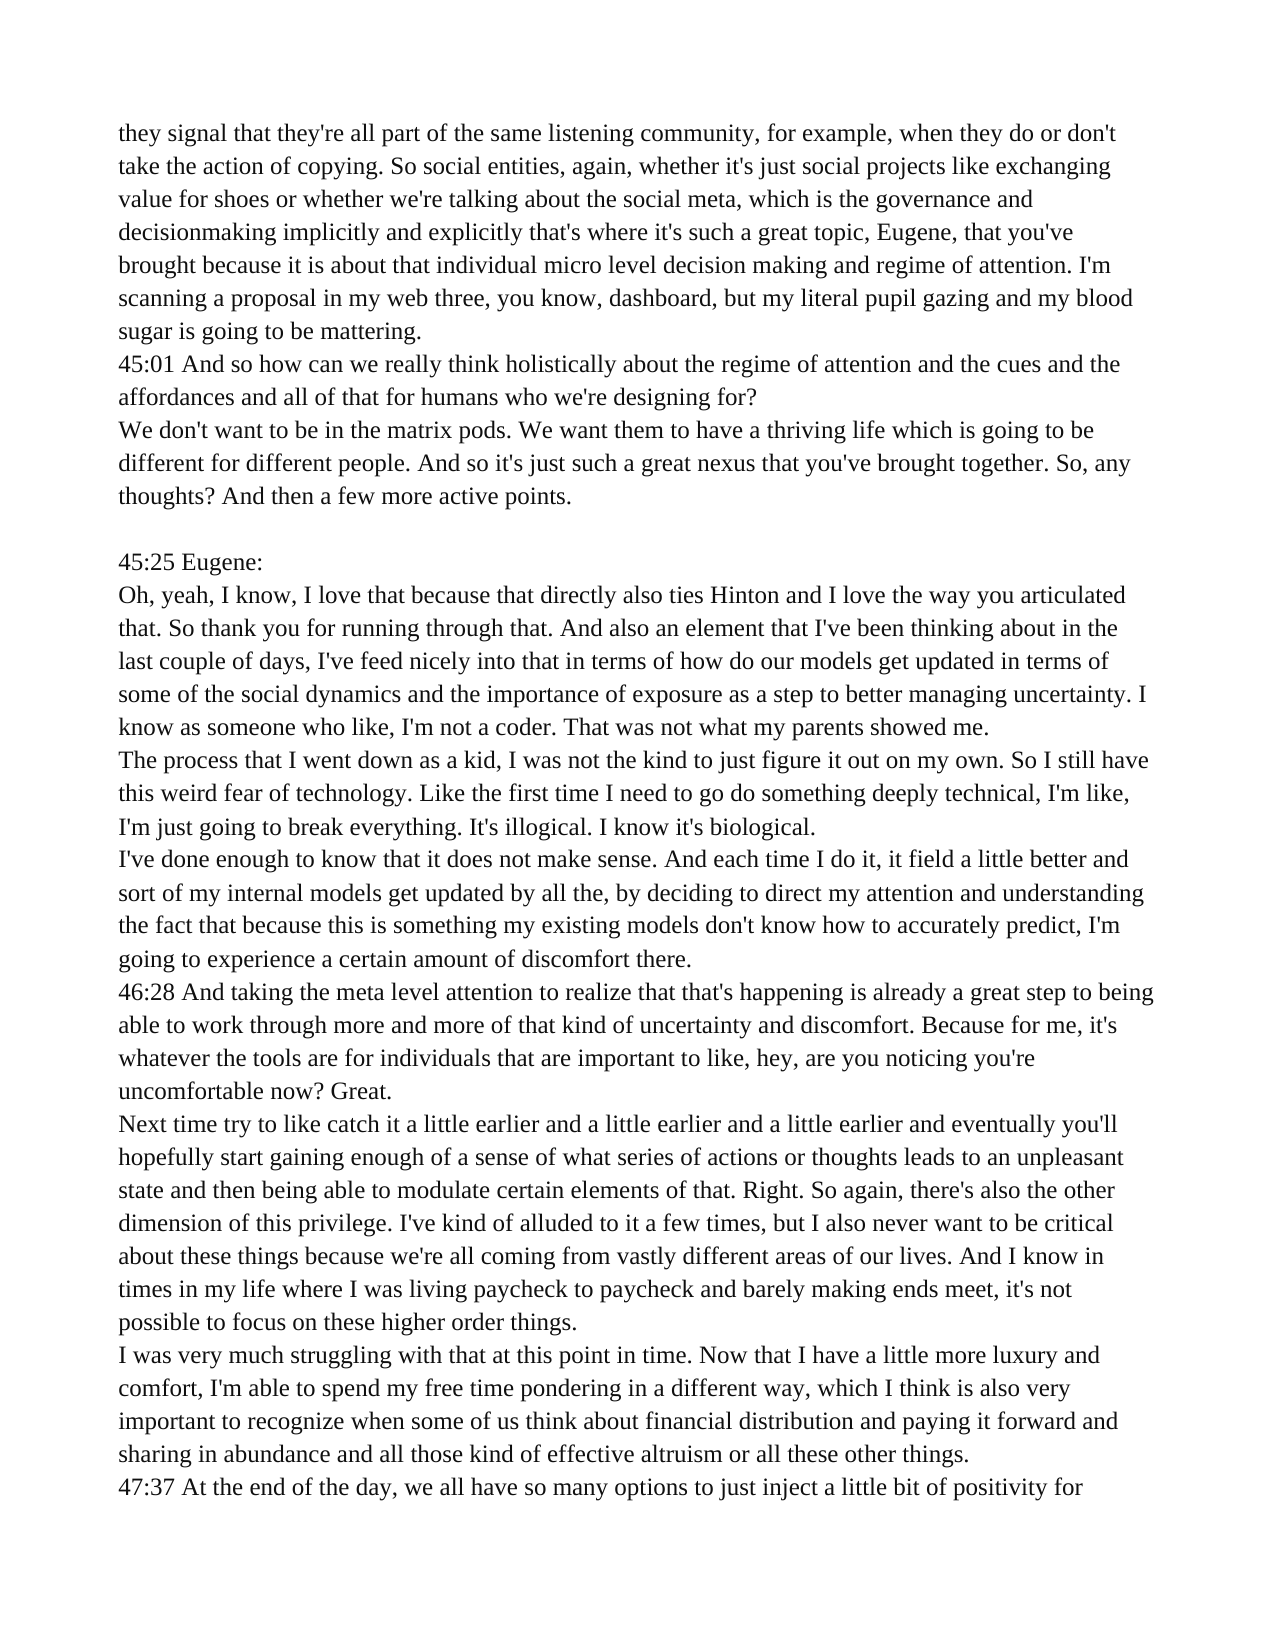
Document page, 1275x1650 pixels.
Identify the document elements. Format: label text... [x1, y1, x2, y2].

text I've done enough to know that it does not make sense. And each time I do it, it field a little better and sort of my internal models get updated by all the, by deciding to direct my attention and understanding the fact that because this is something my existing models don't know how to accurately predict, I'm going to experience a certain amount of discomfort there. [118, 844, 1157, 972]
text I was very much struggling with that at this point in time. Now that I have a little more luxury and comfort, I'm able to spend my free time pondering in a different way, which I think is also very important to recognize when some of us think about financial distribution and paying it forward and sharing in abundance and all those kind of effective altruism or all these other things. [118, 1340, 1157, 1468]
text Next time try to like catch it a little earlier and a little earlier and a little earlier and eventually you'll hopefully start gaining enough of a sense of what series of actions or thoughts leads to an unpleasant state and then being able to modulate certain elements of that. Right. So again, there's also the other dimension of this privilege. I've kind of alluded to it a few times, but I also never want to be critical about these things because we're all coming from vastly different areas of our lives. And I know in times in my life where I was living paycheck to paycheck and barely making ends meet, it's not possible to focus on these higher order things. [118, 1109, 1157, 1336]
text 45:25 Eugene: [118, 547, 1157, 576]
text The process that I went down as a kid, I was not the kind to just figure it out on my own. So I still have this weird fear of technology. Like the first time I need to go do something deeply technical, I'm like, I'm just going to break everything. It's illogical. I know it's biological. [118, 746, 1157, 840]
text 46:28 And taking the meta level attention to realize that that's happening is already a great step to being able to work through more and more of that kind of uncertainty and discomfort. Because for me, it's whatever the tools are for individuals that are important to like, hey, are you noticing you're uncomfortable now? Great. [118, 977, 1157, 1104]
text We don't want to be in the matrix pods. We want them to have a thriving life which is going to be different for different people. And so it's just such a great nexus that you've brought together. So, any thoughts? And then a few more active points. [118, 415, 1157, 510]
text 45:01 And so how can we really think holistically about the regime of attention and the cues and the affordances and all of that for humans who we're designing for? [118, 349, 1157, 411]
text Oh, yeah, I know, I love that because that directly also ties Hinton and I love the way you articulated that. So thank you for running through that. And also an element that I've been thinking about in the last couple of days, I've feed nicely into that in terms of how do our models get updated in terms of some of the social dynamics and the importance of exposure as a step to better managing uncertainty. I know as someone who like, I'm not a coder. That was not what my parents showed me. [118, 580, 1157, 741]
text they signal that they're all part of the same listening community, for example, when they do or don't take the action of copying. So social entities, again, whether it's just social projects like exchanging value for shoes or whether we're talking about the social meta, which is the governance and decisionmaking implicitly and explicitly that's where it's such a great topic, Eugene, that you've brought because it is about that individual micro level decision making and regime of attention. I'm scanning a proposal in my web three, you know, dashboard, but my literal pupil gazing and my blood sugar is going to be mattering. [118, 118, 1157, 345]
text 47:37 At the end of the day, we all have so many options to just inject a little bit of positivity for [118, 1472, 1157, 1501]
